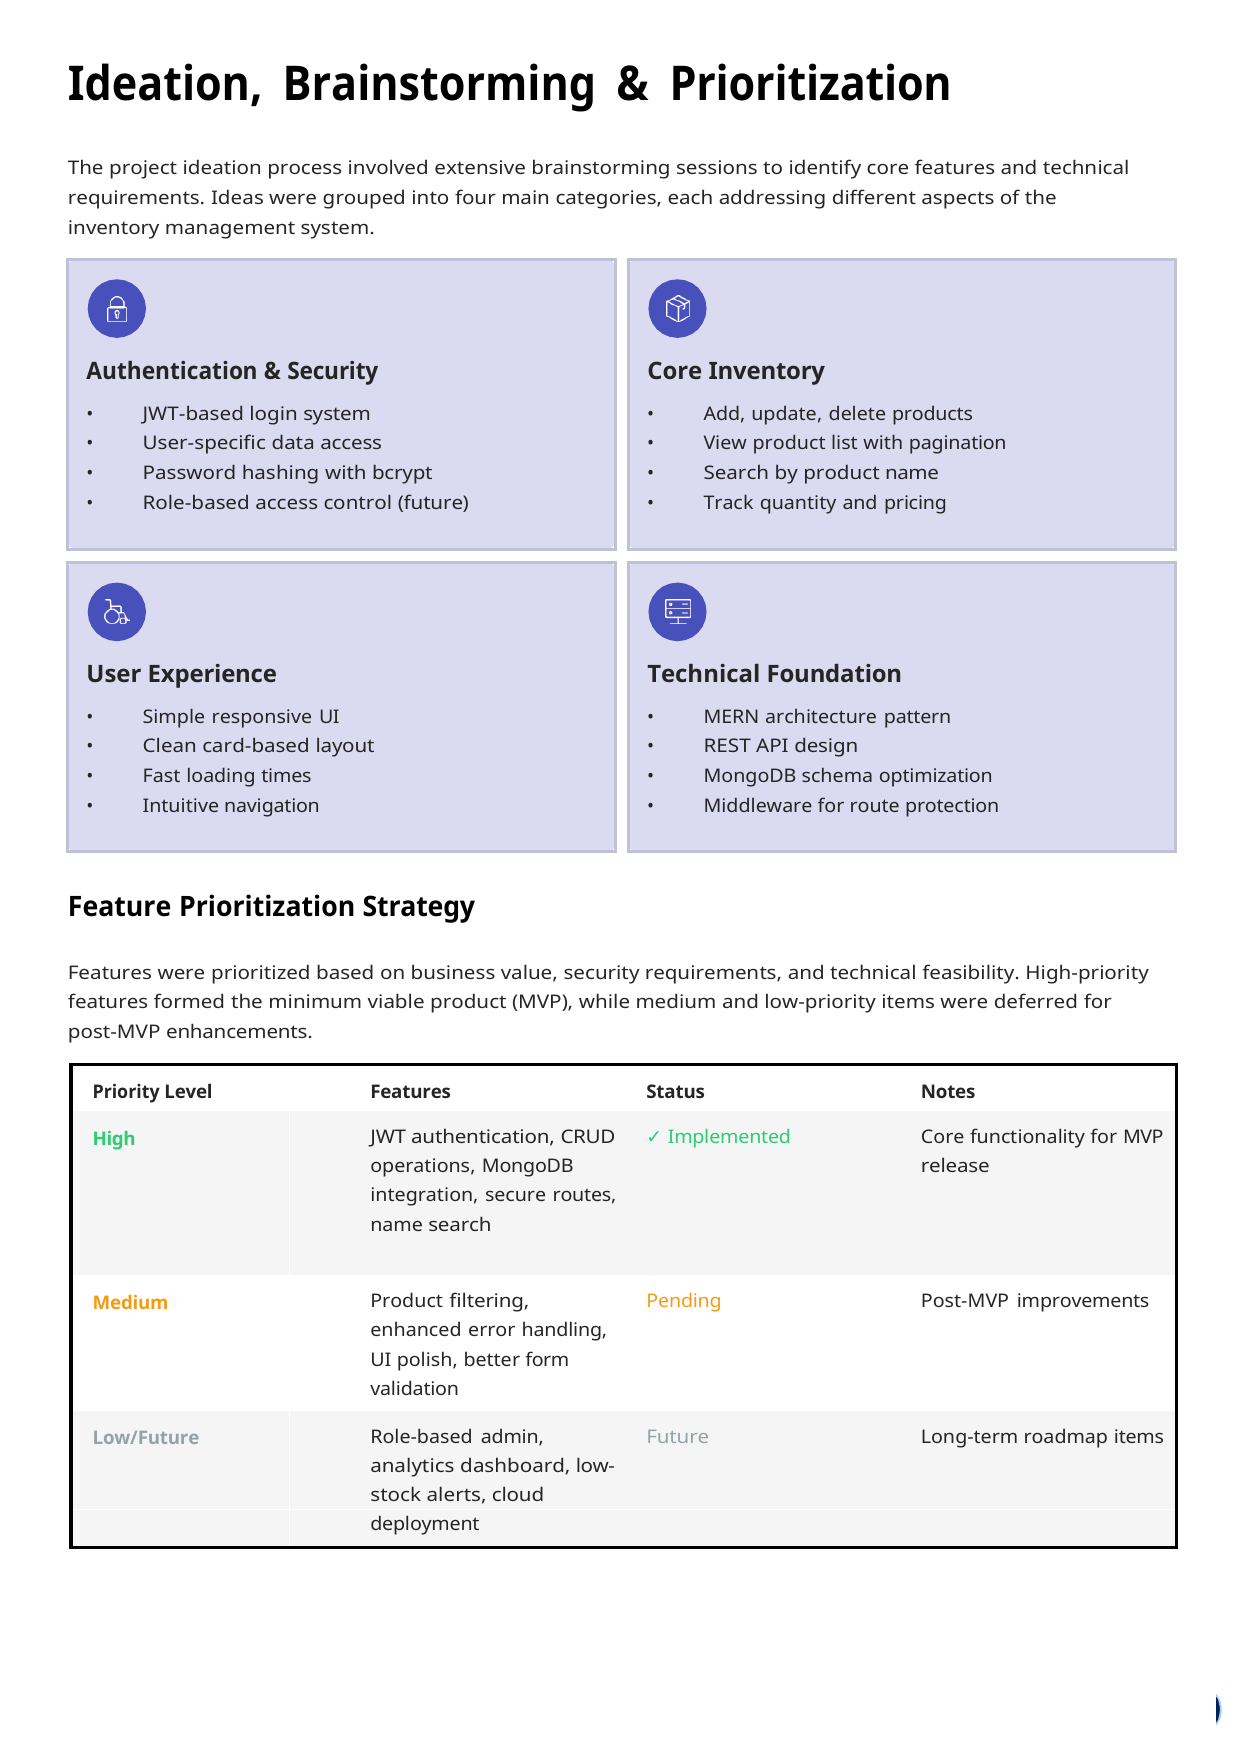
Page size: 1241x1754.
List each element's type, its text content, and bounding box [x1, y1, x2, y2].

table_cell [850, 1316, 1175, 1345]
table_cell [623, 1451, 850, 1480]
table_cell [623, 1151, 850, 1181]
table_cell stock alerts, cloud [290, 1480, 623, 1509]
table_cell Future [623, 1411, 850, 1451]
table_cell analytics dashboard, low- [290, 1451, 623, 1480]
table_cell Pending [623, 1275, 850, 1316]
table_cell [73, 1210, 289, 1275]
list View product list with pagination [647, 429, 1176, 455]
list Fast loading times [86, 762, 615, 788]
text Technical Foundation [647, 657, 1176, 690]
table_cell [623, 1510, 850, 1546]
subtitle Feature Prioritization Strategy [68, 886, 1213, 924]
table_cell [73, 1151, 289, 1181]
table_cell [850, 1451, 1175, 1480]
list Search by product name [647, 459, 1176, 485]
table_cell Role-based admin, [290, 1411, 623, 1451]
table_header Priority Level [73, 1066, 289, 1111]
table_header Notes [850, 1066, 1175, 1111]
list MERN architecture pattern [647, 703, 1176, 729]
table_cell integration, secure routes, [290, 1181, 623, 1210]
table_cell [623, 1316, 850, 1345]
table_cell Long-term roadmap items [850, 1411, 1175, 1451]
table_cell [73, 1181, 289, 1210]
table_cell [850, 1510, 1175, 1546]
picture [104, 599, 130, 624]
picture [1216, 1683, 1222, 1735]
picture [107, 296, 127, 322]
table_cell Core functionality for MVP [850, 1111, 1175, 1151]
table_cell [623, 1374, 850, 1411]
table_cell operations, MongoDB [290, 1151, 623, 1181]
table_cell [623, 1181, 850, 1210]
list MongoDB schema optimization [647, 762, 1176, 788]
list Track quantity and pricing [647, 489, 1176, 515]
list User-specific data access [86, 429, 615, 455]
table_cell [850, 1181, 1175, 1210]
table_cell release [850, 1151, 1175, 1181]
picture [665, 599, 691, 624]
list Clean card-based layout [86, 733, 615, 758]
list Role-based access control (future) [86, 489, 615, 515]
table_cell Post-MVP improvements [850, 1275, 1175, 1316]
table_cell [73, 1316, 289, 1345]
table_header Status [623, 1066, 850, 1111]
text The project ideation process involved extensive brainstorming sessions to identify core features and technical requirements. Ideas were grouped into four main categories, each addressing different aspects of the inventory management system. [68, 154, 1149, 240]
table_cell [850, 1480, 1175, 1509]
text Ideation, Brainstorming & Prioritization [68, 49, 1213, 114]
table_cell Product filtering, [290, 1275, 623, 1316]
table_cell JWT authentication, CRUD [290, 1111, 623, 1151]
list JWT-based login system [86, 400, 615, 426]
table_cell [73, 1345, 289, 1374]
table_cell name search [290, 1210, 623, 1275]
picture [666, 295, 690, 322]
text Core Inventory [647, 354, 1176, 387]
list Simple responsive UI [86, 703, 615, 729]
table_cell [73, 1480, 289, 1509]
table_cell [623, 1480, 850, 1509]
table_cell [73, 1451, 289, 1480]
list REST API design [647, 733, 1176, 758]
text Authentication & Security [86, 354, 615, 387]
table_cell [73, 1374, 289, 1411]
text Features were prioritized based on business value, security requirements, and technical feasibility. High-priority features formed the minimum viable product (MVP), while medium and low-priority items were deferred for post-MVP enhancements. [68, 959, 1149, 1044]
table_cell deployment [290, 1510, 623, 1546]
table_header Features [290, 1066, 623, 1111]
list Add, update, delete products [647, 400, 1176, 426]
table_cell Low/Future [73, 1411, 289, 1451]
table_cell [623, 1345, 850, 1374]
list Middleware for route protection [647, 792, 1176, 818]
table_cell [73, 1510, 289, 1546]
table_cell validation [290, 1374, 623, 1411]
table_cell [623, 1210, 850, 1275]
table_cell UI polish, better form [290, 1345, 623, 1374]
list Intuitive navigation [86, 792, 615, 818]
table_cell [850, 1210, 1175, 1275]
table_cell [850, 1374, 1175, 1411]
table_cell High [73, 1111, 289, 1151]
list Password hashing with bcrypt [86, 459, 615, 485]
table_cell [850, 1345, 1175, 1374]
table_cell Implemented [623, 1111, 850, 1151]
table_cell Medium [73, 1275, 289, 1316]
text User Experience [86, 657, 615, 690]
table_cell enhanced error handling, [290, 1316, 623, 1345]
